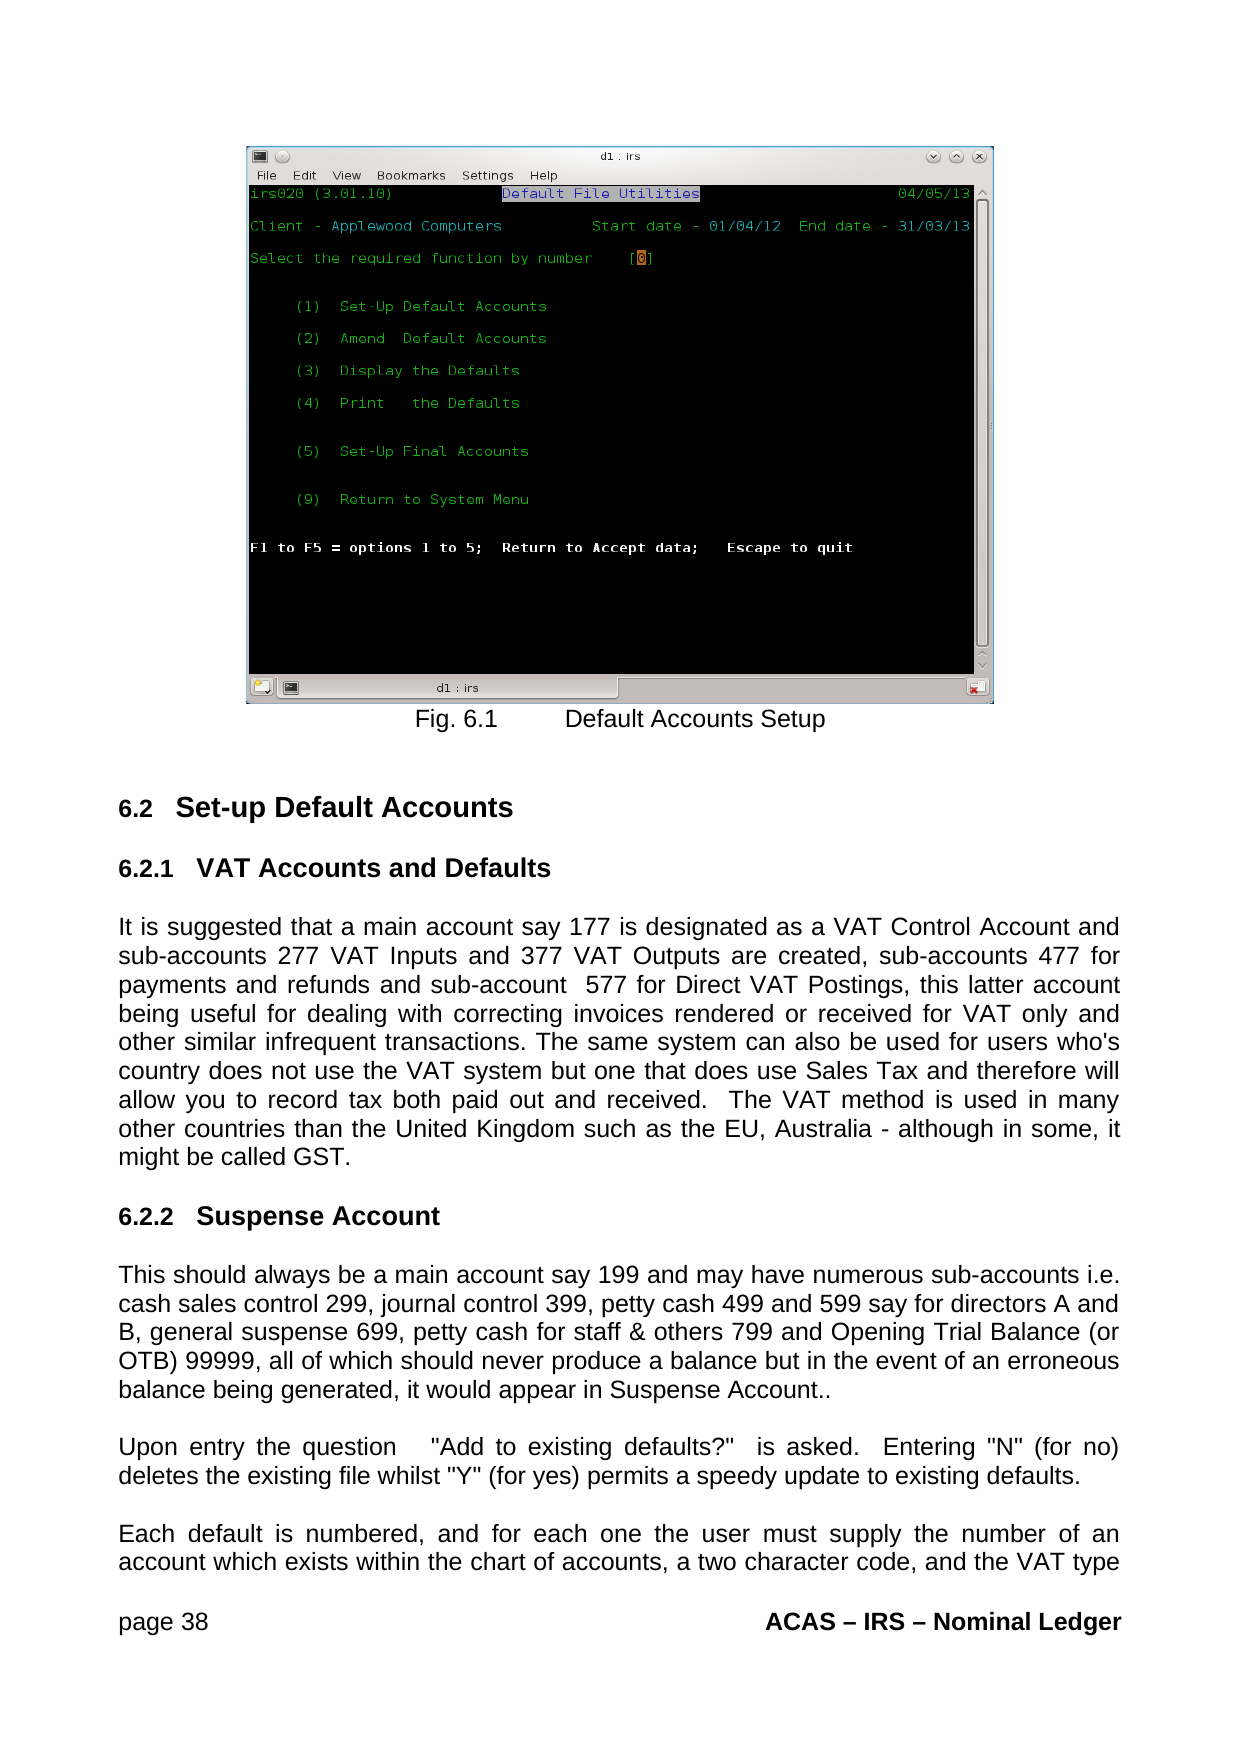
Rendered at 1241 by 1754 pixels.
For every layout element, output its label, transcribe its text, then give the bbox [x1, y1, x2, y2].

text Upon entry the question "Add to existing defaults?" is asked. Entering "N" (for no) deletes the existing file whilst "Y" (for yes) permits a speedy update to existing defaults. [118, 1432, 1122, 1490]
text It is suggested that a main account say 177 is designated as a VAT Control Account and sub-accounts 277 VAT Inputs and 377 VAT Outputs are created, sub-accounts 477 for payments and refunds and sub-account 577 for Direct VAT Postings, this latter account being useful for dealing with correcting invoices rendered or received for VAT only and other similar infrequent transactions. The same system can also be used for users who's country does not use the VAT system but one that does use Sales Tax and therefore will allow you to record tax both paid out and received. The VAT method is used in many other countries than the United Kingdom such as the EU, Australia - although in some, it might be called GST. [118, 912, 1122, 1171]
subtitle VAT Accounts and Defaults [118, 852, 1122, 884]
subtitle Set-up Default Accounts [118, 790, 1122, 824]
text This should always be a main account say 199 and may have numerous sub-accounts i.e. cash sales control 299, journal control 399, petty cash 499 and 599 say for directors A and B, general suspense 699, petty cash for staff & others 799 and Opening Trial Balance (or OTB) 99999, all of which should never produce a balance but in the event of an erroneous balance being generated, it would appear in Suspense Account.. [118, 1260, 1122, 1404]
picture [246, 146, 994, 704]
subtitle Suspense Account [118, 1200, 1122, 1231]
subtitle Fig. 6.1 Default Accounts Setup [118, 147, 1122, 733]
text Each default is numbered, and for each one the user must supply the number of an account which exists within the chart of accounts, a two character code, and the VAT type [118, 1519, 1122, 1576]
